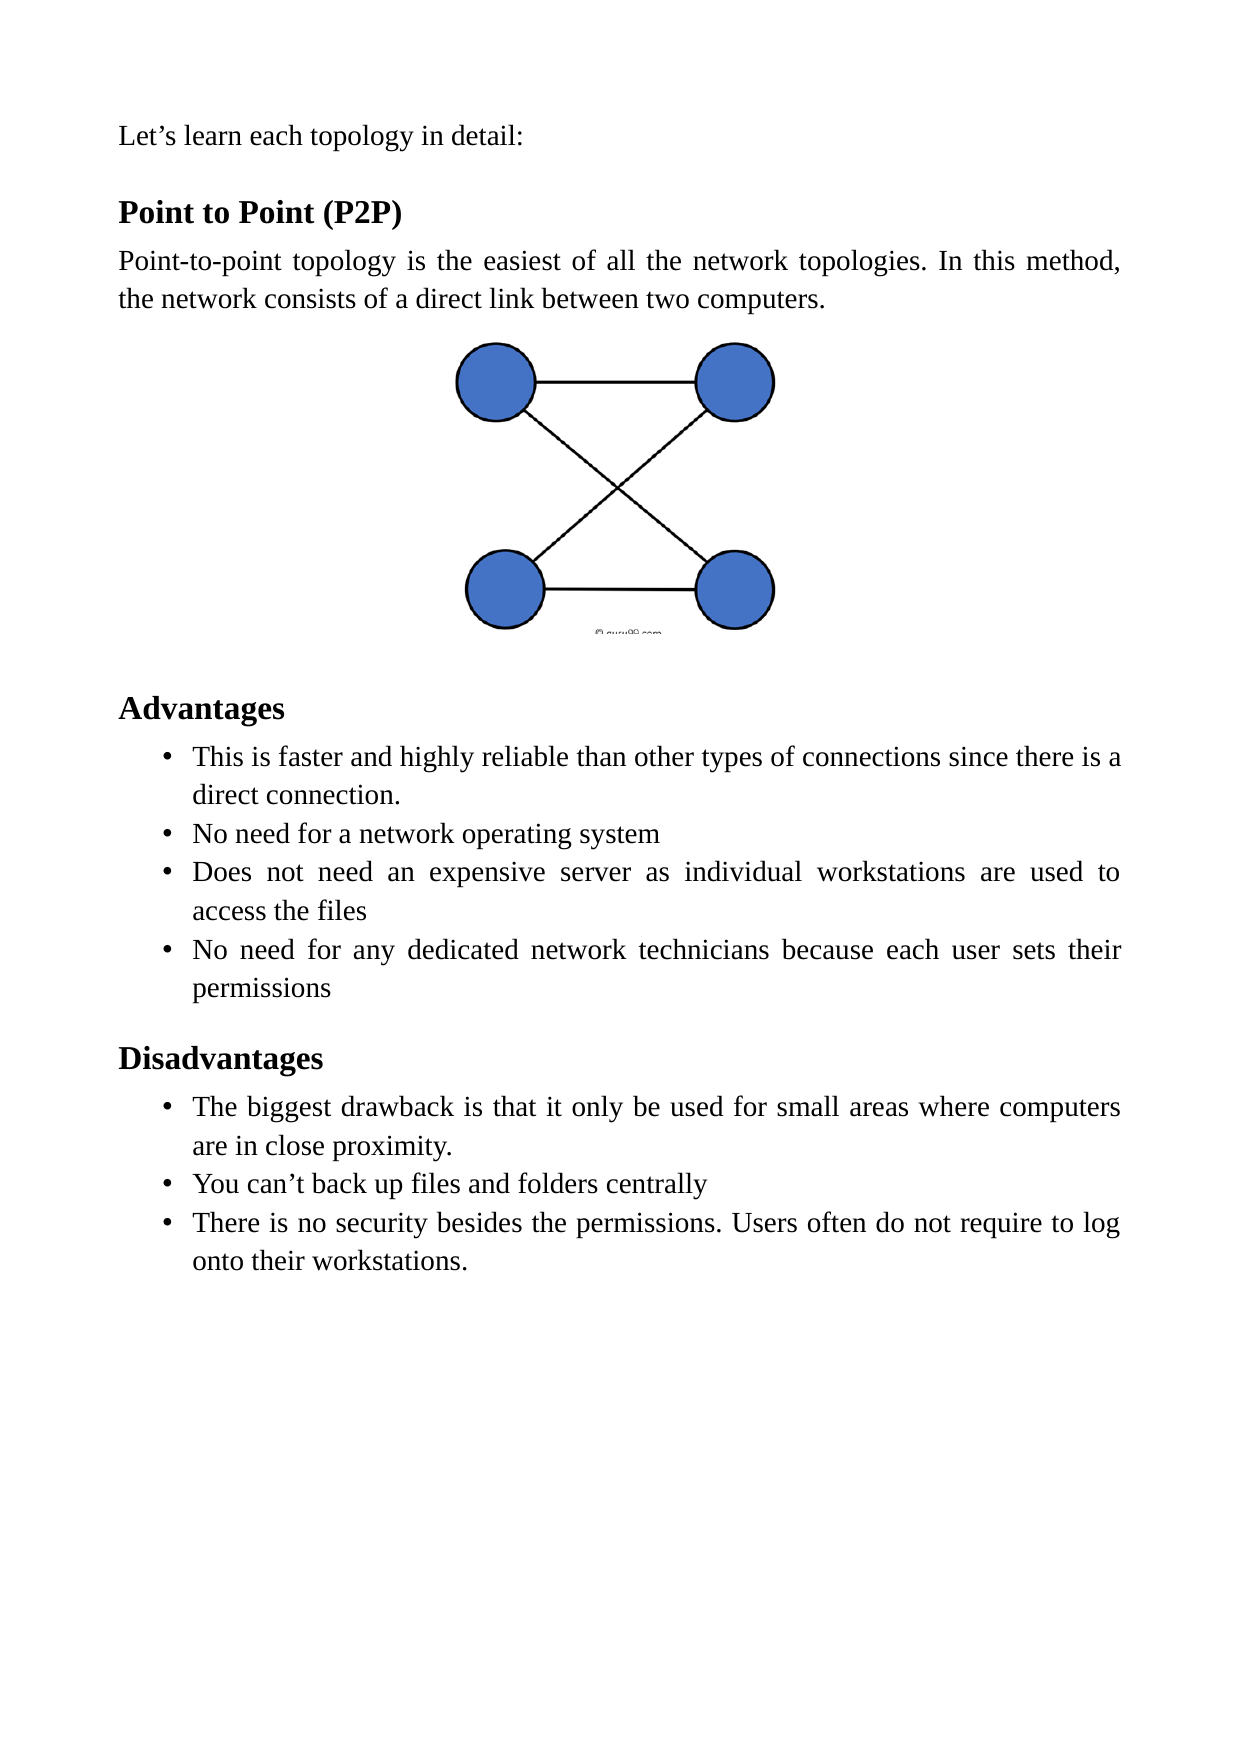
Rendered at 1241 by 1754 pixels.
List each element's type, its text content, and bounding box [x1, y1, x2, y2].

list This is faster and highly reliable than other types of connections since there is a direct connection. [162, 739, 1122, 811]
list The biggest drawback is that it only be used for small areas where computers are in close proximity. [162, 1089, 1122, 1161]
text Point-to-point topology is the easiest of all the network topologies. In this method, the network consists of a direct link between two computers. [118, 243, 1122, 315]
list No need for a network operating system [162, 816, 1122, 849]
list Does not need an expensive server as individual workstations are used to access the files [162, 854, 1122, 927]
text Let’s learn each topology in detail: [118, 118, 1122, 152]
list You can’t back up files and folders centrally [162, 1166, 1122, 1200]
list There is no security besides the permissions. Users often do not require to log onto their workstations. [162, 1205, 1122, 1277]
picture [451, 334, 789, 634]
subtitle Point to Point (P2P) [118, 192, 1122, 230]
subtitle Advantages [118, 688, 1122, 726]
list No need for any dedicated network technicians because each user sets their permissions [162, 932, 1122, 1004]
subtitle Disadvantages [118, 1038, 1122, 1076]
